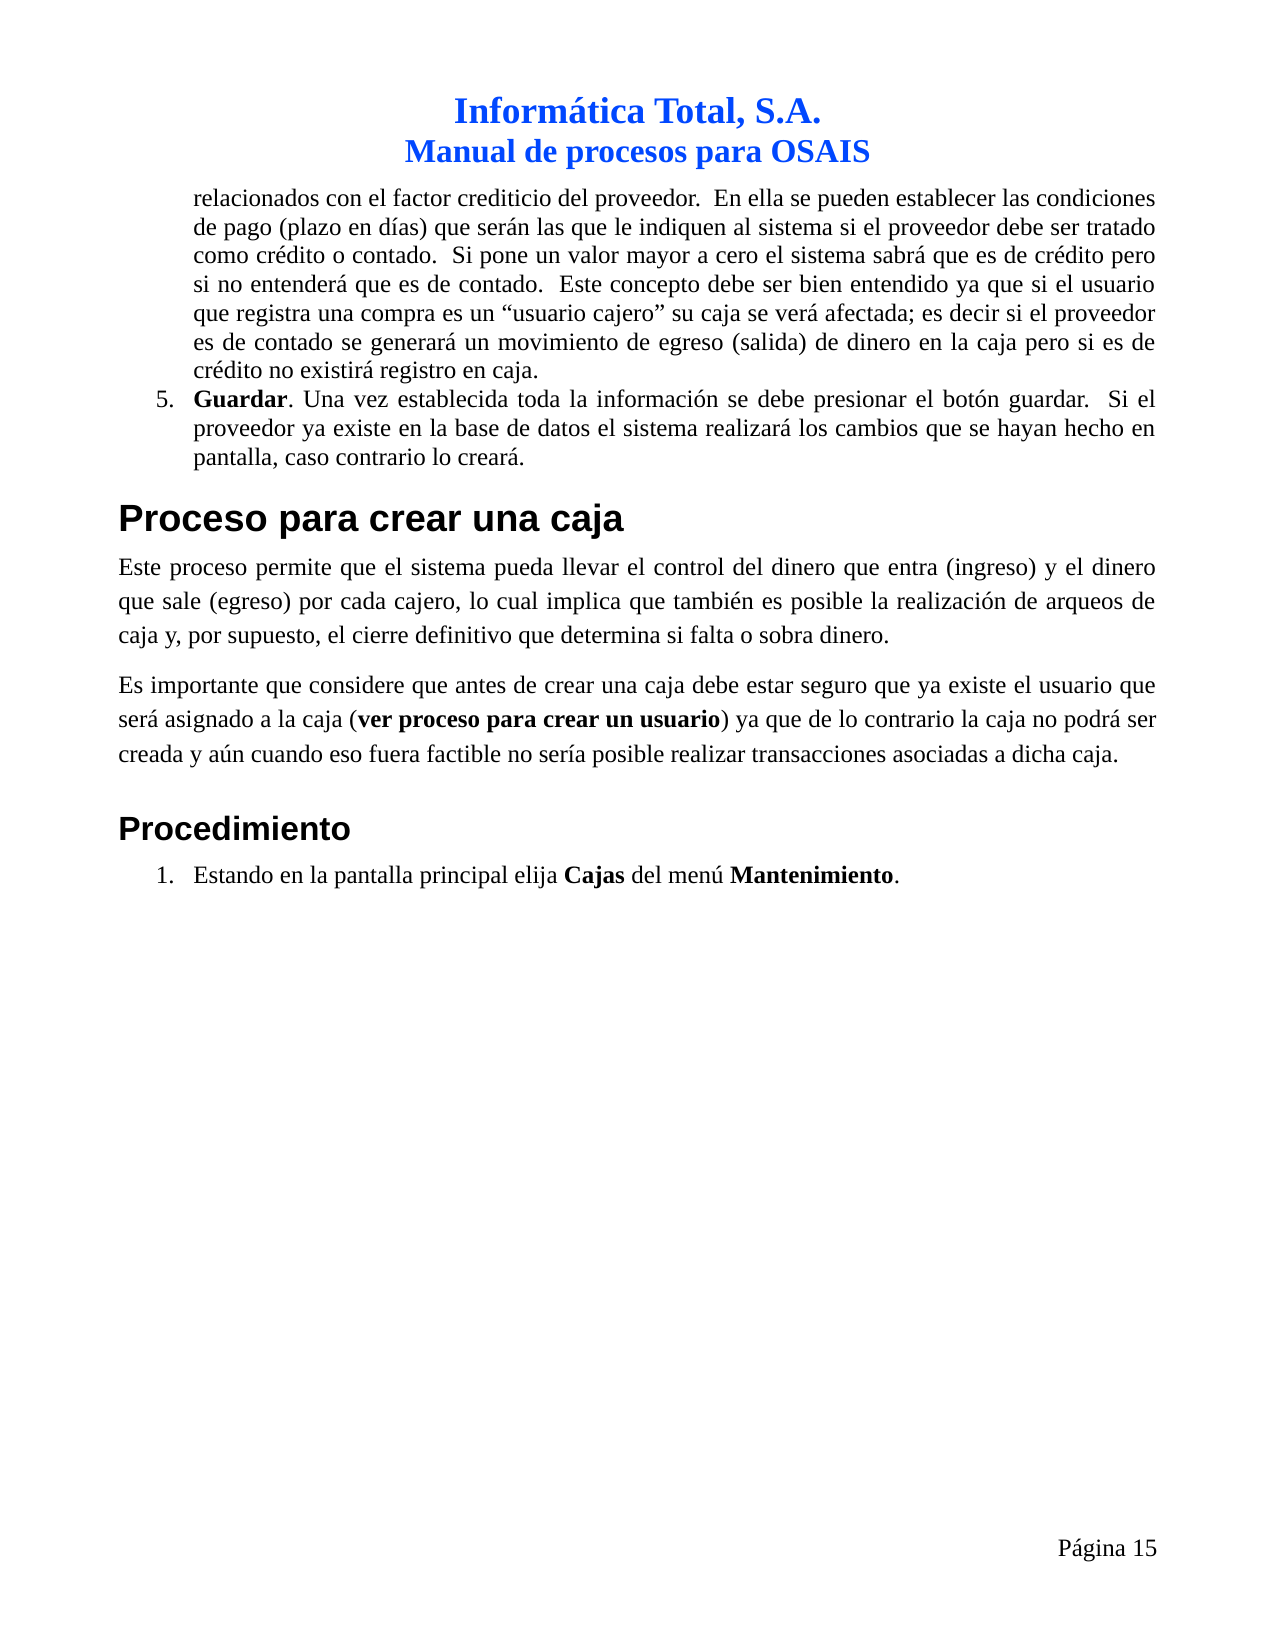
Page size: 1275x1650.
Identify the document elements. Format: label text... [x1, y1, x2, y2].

subtitle Proceso para crear una caja [118, 496, 1157, 539]
text Es importante que considere que antes de crear una caja debe estar seguro que ya existe el usuario que será asignado a la caja (ver proceso para crear un usuario) ya que de lo contrario la caja no podrá ser creada y aún cuando eso fuera factible no sería posible realizar transacciones asociadas a dicha caja. [118, 670, 1157, 767]
list relacionados con el factor crediticio del proveedor. En ella se pueden establecer las condiciones de pago (plazo en días) que serán las que le indiquen al sistema si el proveedor debe ser tratado como crédito o contado. Si pone un valor mayor a cero el sistema sabrá que es de crédito pero si no entenderá que es de contado. Este concepto debe ser bien entendido ya que si el usuario que registra una compra es un “usuario cajero” su caja se verá afectada; es decir si el proveedor es de contado se generará un movimiento de egreso (salida) de dinero en la caja pero si es de crédito no existirá registro en caja. [156, 183, 1157, 384]
list Estando en la pantalla principal elija Cajas del menú Mantenimiento. [156, 860, 1157, 888]
subtitle Procedimiento [118, 808, 1157, 847]
list Guardar. Una vez establecida toda la información se debe presionar el botón guardar. Si el proveedor ya existe en la base de datos el sistema realizará los cambios que se hayan hecho en pantalla, caso contrario lo creará. [156, 384, 1157, 471]
text Este proceso permite que el sistema pueda llevar el control del dinero que entra (ingreso) y el dinero que sale (egreso) por cada cajero, lo cual implica que también es posible la realización de arqueos de caja y, por supuesto, el cierre definitivo que determina si falta o sobra dinero. [118, 552, 1157, 649]
